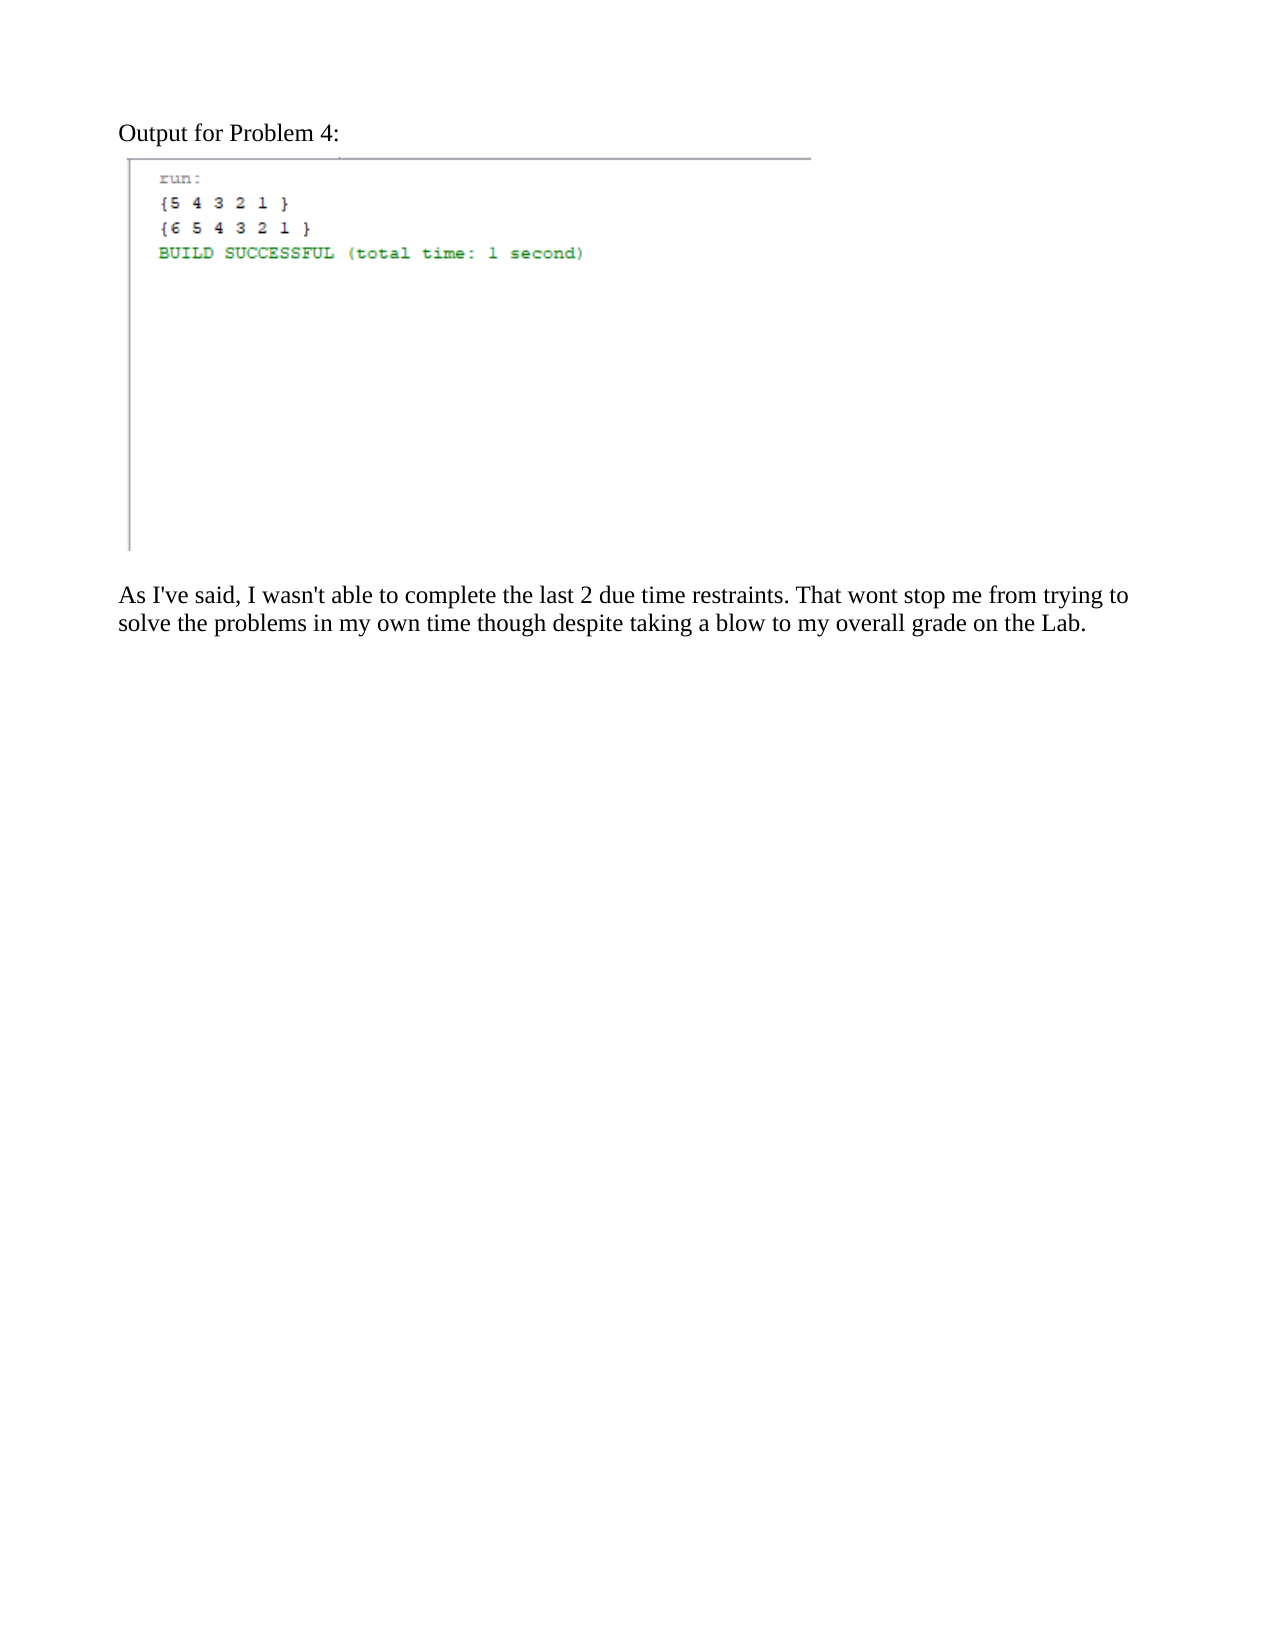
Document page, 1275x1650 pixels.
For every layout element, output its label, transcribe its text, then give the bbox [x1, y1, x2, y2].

text As I've said, I wasn't able to complete the last 2 due time restraints. That wont stop me from trying to solve the problems in my own time though despite taking a blow to my overall grade on the Lab. [118, 580, 1157, 637]
picture [126, 157, 812, 551]
text Output for Problem 4: [118, 118, 1157, 147]
